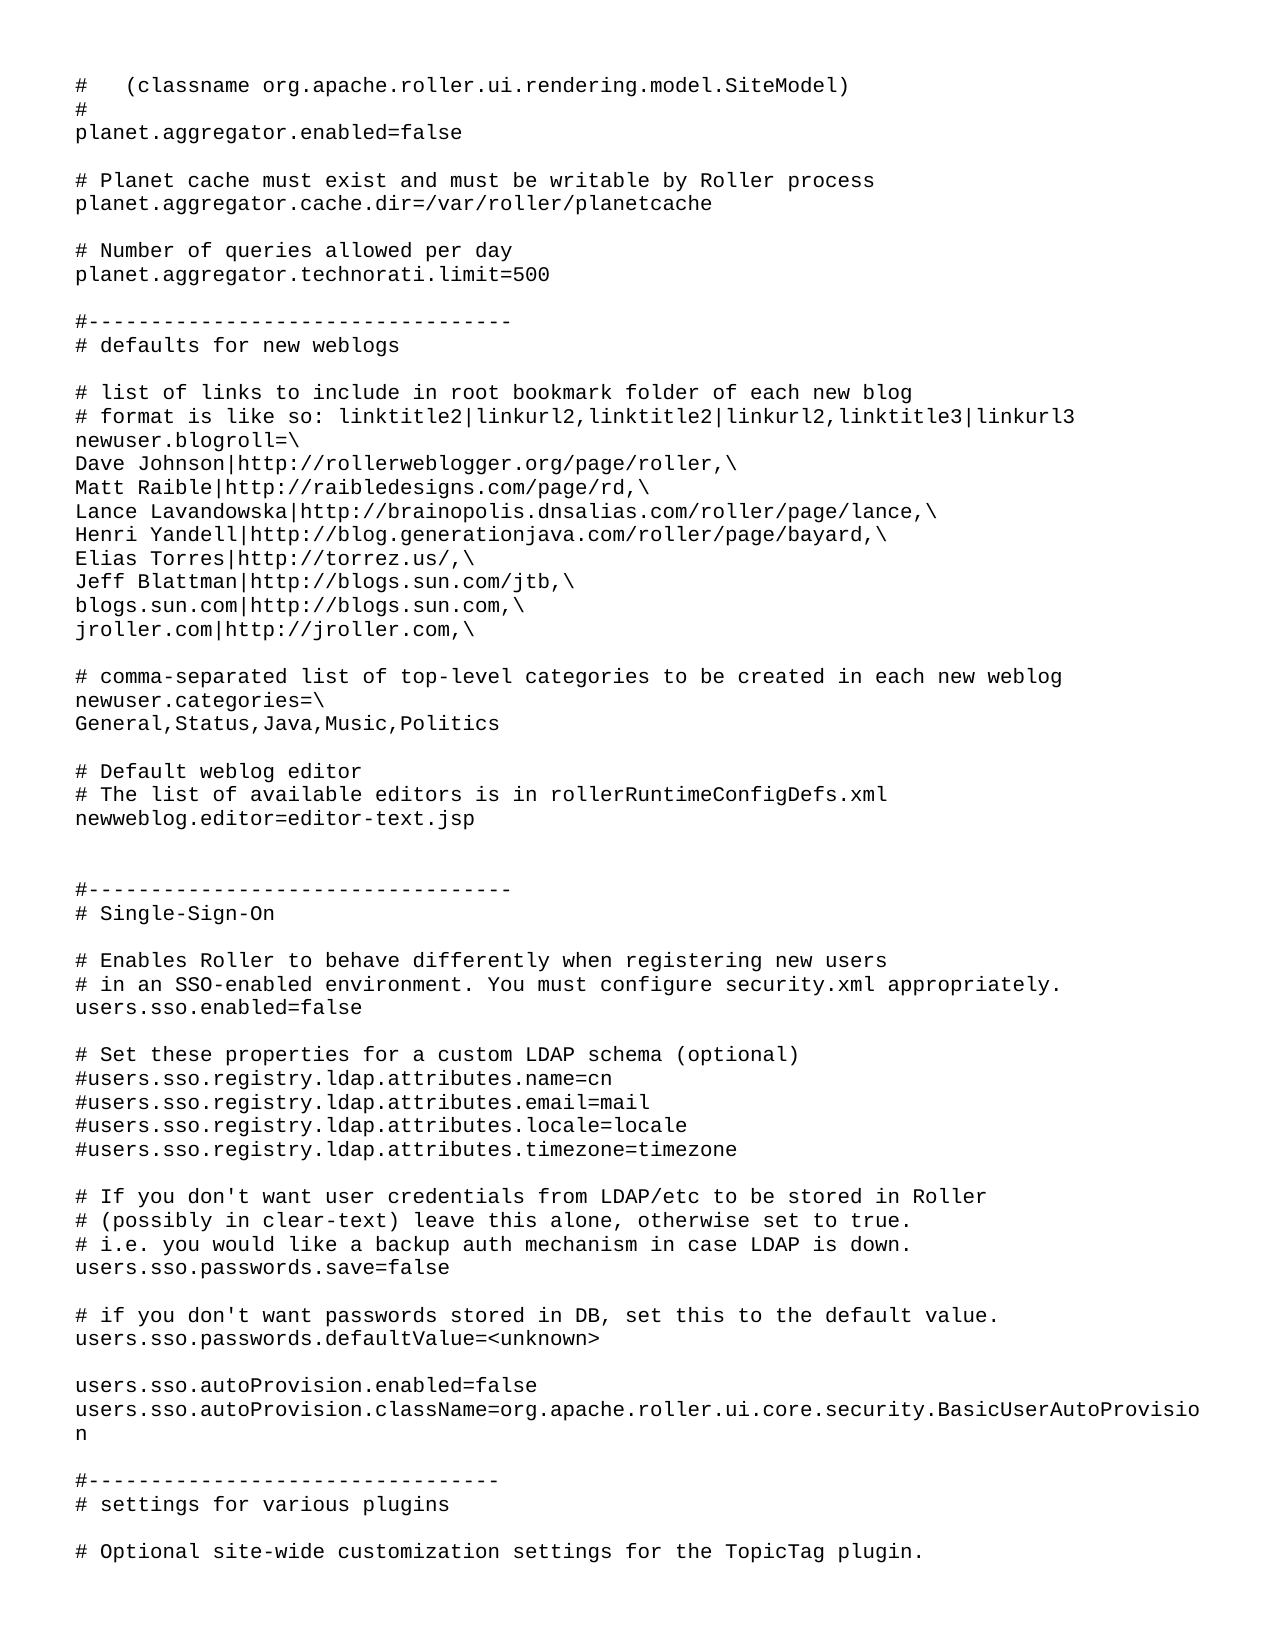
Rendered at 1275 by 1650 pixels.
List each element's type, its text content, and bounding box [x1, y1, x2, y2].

text Matt Raible|http://raibledesigns.com/page/rd,\ [75, 477, 1200, 501]
text # defaults for new weblogs [75, 335, 1200, 359]
text # (classname org.apache.roller.ui.rendering.model.SiteModel) [75, 75, 1200, 99]
text blogs.sun.com|http://blogs.sun.com,\ [75, 595, 1200, 619]
text #--------------------------------- [75, 1470, 1200, 1494]
text General,Status,Java,Music,Politics [75, 713, 1200, 737]
text #users.sso.registry.ldap.attributes.name=cn [75, 1068, 1200, 1092]
text # Planet cache must exist and must be writable by Roller process [75, 169, 1200, 193]
text newweblog.editor=editor-text.jsp [75, 808, 1200, 832]
text # list of links to include in root bookmark folder of each new blog [75, 382, 1200, 406]
text # settings for various plugins [75, 1494, 1200, 1517]
text #---------------------------------- [75, 879, 1200, 903]
text #---------------------------------- [75, 311, 1200, 335]
text Elias Torres|http://torrez.us/,\ [75, 548, 1200, 572]
text planet.aggregator.cache.dir=/var/roller/planetcache [75, 193, 1200, 217]
text jroller.com|http://jroller.com,\ [75, 619, 1200, 642]
text # i.e. you would like a backup auth mechanism in case LDAP is down. [75, 1234, 1200, 1257]
text # comma-separated list of top-level categories to be created in each new weblog [75, 666, 1200, 690]
text # in an SSO-enabled environment. You must configure security.xml appropriately. [75, 973, 1200, 997]
text # if you don't want passwords stored in DB, set this to the default value. [75, 1304, 1200, 1328]
text #users.sso.registry.ldap.attributes.email=mail [75, 1092, 1200, 1115]
text planet.aggregator.enabled=false [75, 122, 1200, 146]
text # Default weblog editor [75, 761, 1200, 784]
text newuser.blogroll=\ [75, 430, 1200, 453]
text users.sso.enabled=false [75, 997, 1200, 1021]
text Dave Johnson|http://rollerweblogger.org/page/roller,\ [75, 453, 1200, 477]
text # (possibly in clear-text) leave this alone, otherwise set to true. [75, 1210, 1200, 1234]
text # If you don't want user credentials from LDAP/etc to be stored in Roller [75, 1186, 1200, 1210]
text # format is like so: linktitle2|linkurl2,linktitle2|linkurl2,linktitle3|linkurl3 [75, 406, 1200, 430]
text users.sso.passwords.defaultValue=<unknown> [75, 1328, 1200, 1352]
text # Optional site-wide customization settings for the TopicTag plugin. [75, 1541, 1200, 1565]
text Lance Lavandowska|http://brainopolis.dnsalias.com/roller/page/lance,\ [75, 501, 1200, 524]
text planet.aggregator.technorati.limit=500 [75, 264, 1200, 288]
text newuser.categories=\ [75, 690, 1200, 713]
text # Enables Roller to behave differently when registering new users [75, 950, 1200, 973]
text users.sso.autoProvision.enabled=false [75, 1376, 1200, 1399]
text #users.sso.registry.ldap.attributes.locale=locale [75, 1115, 1200, 1139]
text # Number of queries allowed per day [75, 241, 1200, 264]
text # Set these properties for a custom LDAP schema (optional) [75, 1044, 1200, 1068]
text #users.sso.registry.ldap.attributes.timezone=timezone [75, 1139, 1200, 1163]
text Henri Yandell|http://blog.generationjava.com/roller/page/bayard,\ [75, 524, 1200, 548]
text users.sso.autoProvision.className=org.apache.roller.ui.core.security.BasicUserAutoProvision [75, 1399, 1200, 1446]
text # Single-Sign-On [75, 903, 1200, 926]
text # [75, 99, 1200, 122]
text users.sso.passwords.save=false [75, 1257, 1200, 1281]
text # The list of available editors is in rollerRuntimeConfigDefs.xml [75, 784, 1200, 808]
text Jeff Blattman|http://blogs.sun.com/jtb,\ [75, 572, 1200, 595]
